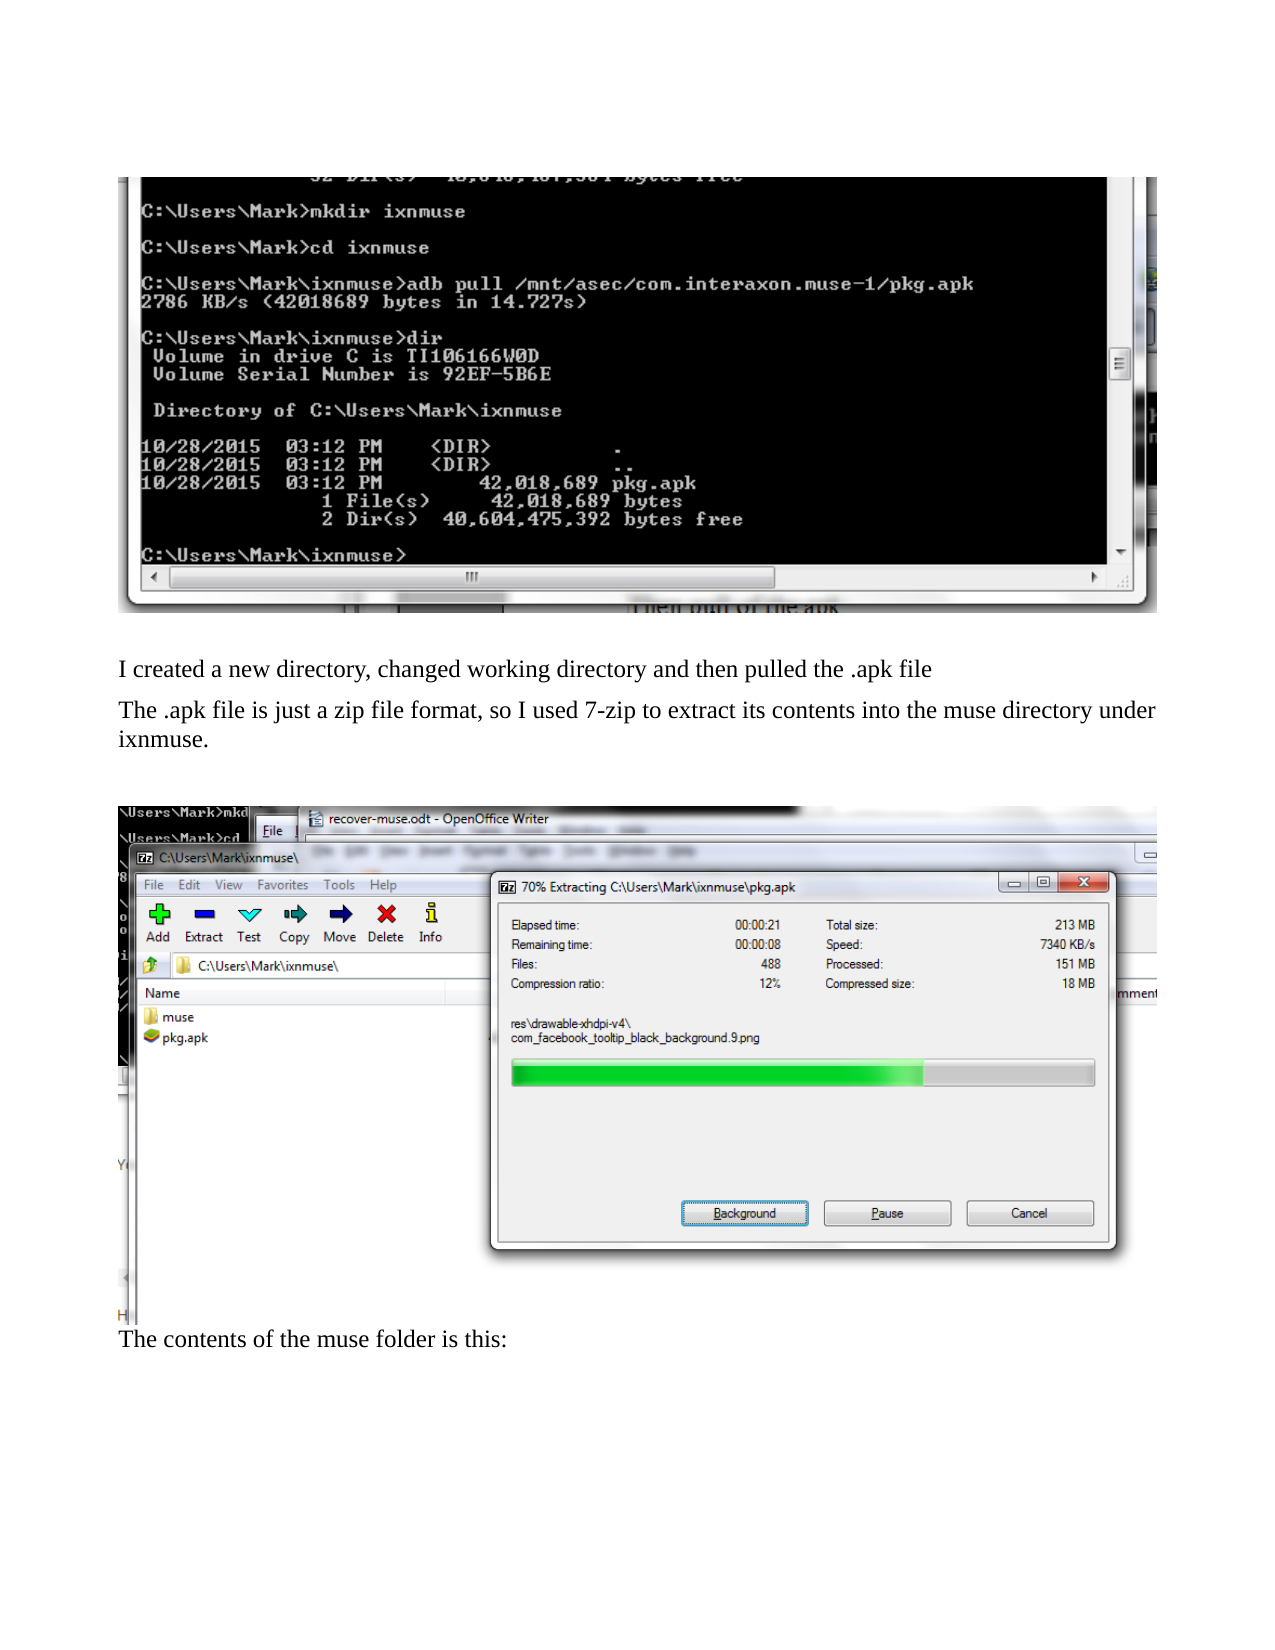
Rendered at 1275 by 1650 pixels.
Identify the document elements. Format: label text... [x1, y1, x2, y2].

text The .apk file is just a zip file format, so I used 7-zip to extract its contents into the muse directory under ixnmuse. [118, 695, 1157, 753]
picture [118, 177, 1157, 613]
text I created a new directory, changed working directory and then pulled the .apk file [118, 654, 1157, 683]
text The contents of the muse folder is this: [118, 1325, 1157, 1353]
picture [118, 806, 1157, 1325]
